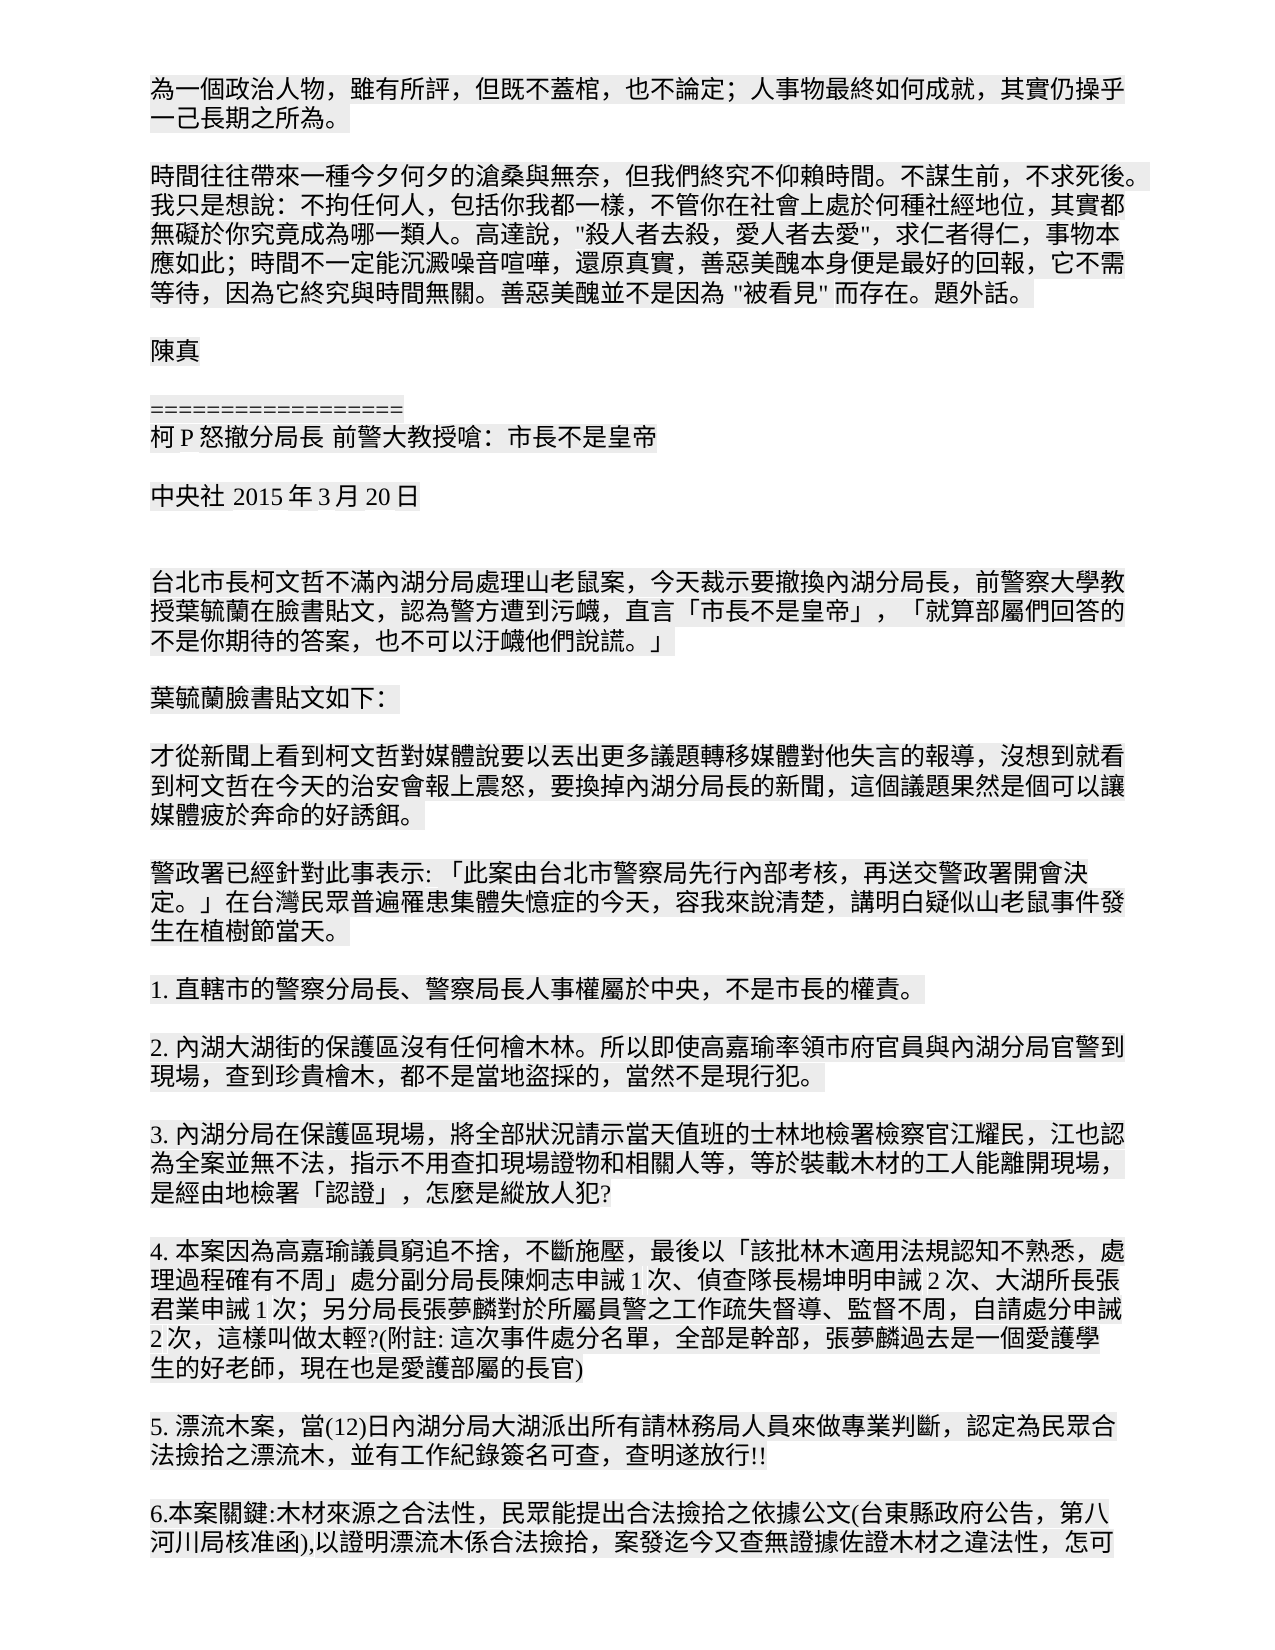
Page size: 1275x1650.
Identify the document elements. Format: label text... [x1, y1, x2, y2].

text 前台大雲林分院的院長 (後來回總院當副院長)，就是現在的台北市衛生局長黃世傑醫師。與之共事那幾年，我經常在全院的通訊組群上唱他的反調。比方說有一次，他發信給全院員工說，門診量創新高，值得慶賀。我公開回應說，門診病患人數創新高有什麼值得慶賀？我諷刺說，如果再多來一些天災人禍，或是各種公衛狀況污染得再更嚴重一些，保證門診量一定會再創新高。 那幾年，常有院內同事及院外的醫界師長們跑來跟我關切說，他是院長耶，你怎麼可以對他公開這樣講話？你這樣不是很危險嗎？台大會不對對你做什麼處分？經常有人會問我諸如這樣一些問題。我都會跟他們說，我不公開批評，難道是要我背後私下罵人嗎？而且，他是院長沒錯，但我跟他一樣，吃的都是公家糧，領的是納稅人的錢，我並不是跟院長領薪水。而且，台大醫院不是最喜歡強調其核心價值就是 "正直誠信" 四個字嗎？我的言行不也只是基於這樣一種價值？應該表揚我發揚台大醫院的精神才對，而不是企圖要我閉嘴，要我乖順服從。我又不是小學生，我更不是在當兵吧？難道院長講的話視同軍令如山不得有異議？ 記得剛返國上班時，院內主管對我的一些指陳與批評似乎都很不爽 (比方說我曾批評所謂院內消毒工作之虛應故事，院內廁所內竟然連個洗手乳都沒有，牆上卻貼滿鼓勵洗手的標語)，但後來大多數主管卻跟我成為好朋友，因為他們大概也聽我批評聽習慣了，知道我沒惡意，純粹就事論事。黃世傑院長更是從來不曾因為我的 "忤逆犯上" (套用柯大帥的思維) 而對我有任何不好的對待，反而對我還挺友善。在台大那幾年，其實也是我一生過得最愉快的一段行醫生涯，因為各科同事們都很友善。 台灣社會，每天如雷貫耳全是柯大帥的新聞，想要耳根清淨都很難。蠢話講個不停，而且動不動就震怒暴怒、狂幹狂罵，錯的罵，對的也罵，趾高氣昂，亂罵一堆，不把他人當人子看。他似乎以為自己不是在當市長，而是在幹軍閥，據地為王，把同事當奴才家臣看。他難道不知道，他跟他的同事們全領的是納稅人的錢，而不是大夥跟柯大帥領薪水。所謂政府，就是一群僕人，事有分工，各有權責，而非唯我獨尊，一人號令天下。但此人卻滿腦子 "我是王"、"惹恁爸不爽就把你幹掉、就要你死"之類的封建思維。其實，就算私人企業也不該允許這種大帥式的囂張言行與作為。 一個人如果真的很聰明，聰明到比方說像愛因斯坦那樣，也許真的很難忍受愚蠢之事也說不定，那麼，偶而罵兩句倒也無可厚非。但柯先生卻剛好相反，理歪氣壯，毫無病識感；比誰都笨，卻比誰都囂張；對自己一無所知的事，往往也能把無知當勇氣，把愚蠢當熱情，大發厥詞。 有情緒是好事。沒有情緒，哪來熱情？重點是，膽子如果比腦子大，情緒內分泌如果總是跑得比大腦神經傳導還要快，那就是一種災難。最近柯大帥演的這一齣什麼 "我不是秦二世" 便是一例；像個黑社會似的，瞬間暴怒拍桌，當場七幹六譙， "拔掉" 警分局長，但警分局長有錯嗎？究竟是不是漂流木都還不清楚，柯大帥的情緒內分泌指數卻能馬上狂飆破表，狂罵一通。 這不叫嫉惡如仇。在你 "嫉" 之前，總得該有點起碼的大腦先確定一下它確實是 "惡"，再來 "嫉" 也不遲。亂嫉一通，只是驕縱反智的特徵。 而且，所謂 "打鐵總得自身要有幾分硬"。你可以根據某種原則，強硬行事，要求他人，但你總得自己先做到這些原則吧？但柯先生卻完全不是這樣。他極度嚴以待人，特別是嚴苛對待他所蔑視的 "屬下" 或社會地位比他低的所謂 "一般人"，但卻十分寬以待己，對自己非常寬容。別人犯錯一次，"我就要你死"，但自己犯下同樣的錯誤無數次，卻依然笑呵呵，對自己依舊很滿意。若以其行事標準來仲裁，像柯大帥這樣一種驕縱反智、膽子比腦子大、嘴巴比思考快上一百倍的員工，老早不知道應該開除幾百次了。 更糟糕的並不止於柯先生對待人我的雙重標準，更在於他總是根據個人好惡設定行事 "標準"，而不是根據普遍皆能成立的情理法乃至普世原則。比方說，他討厭愛國同心會，就鎖定他們為目標，揚言該團體若再出現粗暴言行則開除警察首長。若依這樣的標準，那他第一個就應該先譴責那些侵佔與破壞公署、完全目無法紀、粗暴言行不斷的所謂學運以及無數的 "抗爭"。後者之所以能獲得 "另眼相看"，無非就是因為政治正確。但法律之為物，只應看其行為本身，而不是先看它的訴求是否政治正確再來決定是否違法。 再舉個例，柯的廉政口號也一樣十分可議。比方說，他在台大醫院之私設帳戶，跟廠商之間的關係就是不折不扣的利益輸送，並且藉此私設帳戶便宜行事，連 "洗錢" 這種字眼都能公然寫成白紙黑字，由此可見其行事作風一點都不循規蹈矩，既不合法，更不道德。醫生和廠商之間的分寸 (就如同執政者和廠商之間應有的分寸一樣)，在他眼裏，似乎不值得一顧。 他老是說要SOP (雖然這是很智障的做事原則)，但醫生和廠商之間可以有這種私設帳戶的SOP嗎？柯先生的所謂SOP，其實就是：我自己喜歡怎麼做都可以，我不需要接受制約，因為我是全天下最聰明的人；但我叫你怎麼做，你就必須照我說的做，否則就是存心要惹我生氣，我就會要你死。 另外，他總是喜歡擺出一副正直誠信、信守諾言的模樣。但他真的是這樣嗎？當然不是。比方說，選前信誓旦旦說輔選團隊絕不會任用，但選後卻一一論功行賞，雞犬昇天，全賞了官做，有些還是肥缺，例如悠遊卡公司董事長。再比方說，選舉時，他明知是自己人惡搞、炒作所謂竊聽事件，但他卻硬是故意要誣賴連勝文；比方說，他明明早就查出洩露選戰會議公文的內賊，但卻照樣誣賴連勝文竊聽，大肆抹黑炒作。對於此種卑劣作為，不但有沒有一句道歉，更無絲毫羞恥之心。勝選之後，他呼籲大家要 "向前看"，過去的事就不用再提了。 一個人可以輸可以贏，但要磊落，不能卑鄙，不能把奧步當成正常手段。這就是自稱酷吏的柯文哲先生的處事方式。我看不出裏頭有任何令人景仰的良善用心及道德一致性；我只看到卑鄙。 當然，有什麼樣的支持者，就會有什麼樣的公眾人物；眾人的品味，決定了政治人物的普遍水平。今天假若是國民黨人犯下這樣一堆荒唐錯誤與卑鄙行為，你能想像他將會受到什麼樣的撻伐攻擊。 柯之支持者其實應該認清一件事：你若真的支持某個政治人物或運動，那就應該更加嚴格看待其作為之良善與否才對，而不是反而百般包庇縱容，甚至把僕人當主子看，任其作威作福，囂張跋扈。 柯自稱酷吏，但他實在配不上 "酷吏" 這兩個字；他只是唯我獨尊，為所欲為，蔑視公眾原則，蔑視所有凡是他認為智商和社會地位 "不如他" 的人。我倒是認識一位酷吏。大家都說他很苛，但就我的了解，他其實對人對事一點也不苛，他只是行事正直，思慮嚴謹，力求完美。我已二十幾年不再投票給民進黨，這二十幾年之中，只有一次例外；我不但投票給這位 "酷吏"，而且還幫他寫文宣選省長，每天下班就跑去幫他發傳單。這個人叫陳定南。陳定南所訂下的行事標準不是他自己發明的，而只是一些基本原則。但他自己比誰做得更徹底。比方說他嚴禁特權，甚至連他自己家人遇到連假要買火車票，都得跟我們一樣凌晨跑去排隊搶票。 陳定南與柯文哲，恰恰是政壇上兩個乍看相似其實迥然有異的例子。一個言行粗暴反智、惡形惡狀，唯我獨尊，像個土軍閥；一個良善正直，思慮周密嚴謹，自律甚嚴。 記得有一年，大約是1992-3年左右吧，台大醫學院前院長李鎮源發起 "廢除刑法一百條" 的活動，藉著抵制與干擾國慶閱兵的行動，在台大醫院門口發起靜坐抗爭，被警察團團圍住。大夥席地而坐，手勾著手，等待被驅離。陳定南當時就坐在我旁邊。夜裏，警察沒啥動靜。風雨前的寧靜。一時沒事，我就和陳定南聊起天來。我問他，"聽說你鞋子穿到破洞見底了還在穿，是真的嗎？" 他一聽哈哈大笑說沒有啦。我之所以有此一問是因為，有一次群眾在街上圍堵陳定南，抗議他某個政策。混亂之中，陳定南連皮鞋都掉了。群眾之中有人撿起皮鞋，發現它已經磨損到穿洞見底了。有人說，"哇，陳縣長還真節省，鞋子穿成這樣還在穿"，清廉應該不是喊假的。 這是二十幾年前的事了，是否真有此事，我也沒法證實。很多人與事是這樣，在當下你是看不清楚的，隨著時光流逝，渣滓沉澱，人事物的真實樣貌輪廓方才逐漸清晰；於是我們這才恍然大悟，原來有個值得尊敬的人物，其實曾經就在我們身邊，在我們眼前，但我們卻不一定能及時看到他的存在。 另一方面，倒也有這樣一些人，身上掛個進步招牌，喊些民主人權的口號，行事猥瑣，用心卑劣，鎂光燈下卻光鮮亮麗，威風八面，好大的官威學威醫威等等，但隨著時間一點一滴地剝落，我們也越發能清楚看見其猥瑣與微不足道。我絕不是說柯先生就是屬於這一類的人；老實說，比起政壇上、運動上或市面上諸多敗類，他算是個清流之士了。我對他做為一個政治人物，雖有所評，但既不蓋棺，也不論定；人事物最終如何成就，其實仍操乎一己長期之所為。 時間往往帶來一種今夕何夕的滄桑與無奈，但我們終究不仰賴時間。不謀生前，不求死後。我只是想說：不拘任何人，包括你我都一樣，不管你在社會上處於何種社經地位，其實都無礙於你究竟成為哪一類人。高達說，"殺人者去殺，愛人者去愛"，求仁者得仁，事物本應如此；時間不一定能沉澱噪音喧嘩，還原真實，善惡美醜本身便是最好的回報，它不需等待，因為它終究與時間無關。善惡美醜並不是因為 "被看見" 而存在。題外話。 陳真 ================== 柯P怒撤分局長 前警大教授嗆：市長不是皇帝 中央社 2015年3月20日 台北市長柯文哲不滿內湖分局處理山老鼠案，今天裁示要撤換內湖分局長，前警察大學教授葉毓蘭在臉書貼文，認為警方遭到污衊，直言「市長不是皇帝」，「就算部屬們回答的不是你期待的答案，也不可以汙衊他們說謊。」 葉毓蘭臉書貼文如下： 才從新聞上看到柯文哲對媒體說要以丟出更多議題轉移媒體對他失言的報導，沒想到就看到柯文哲在今天的治安會報上震怒，要換掉內湖分局長的新聞，這個議題果然是個可以讓媒體疲於奔命的好誘餌。 警政署已經針對此事表示: 「此案由台北市警察局先行內部考核，再送交警政署開會決定。」在台灣民眾普遍罹患集體失憶症的今天，容我來說清楚，講明白疑似山老鼠事件發生在植樹節當天。 1. 直轄市的警察分局長、警察局長人事權屬於中央，不是市長的權責。 2. 內湖大湖街的保護區沒有任何檜木林。所以即使高嘉瑜率領市府官員與內湖分局官警到現場，查到珍貴檜木，都不是當地盜採的，當然不是現行犯。 3. 內湖分局在保護區現場，將全部狀況請示當天值班的士林地檢署檢察官江耀民，江也認為全案並無不法，指示不用查扣現場證物和相關人等，等於裝載木材的工人能離開現場，是經由地檢署「認證」，怎麼是縱放人犯? 4. 本案因為高嘉瑜議員窮追不捨，不斷施壓，最後以「該批林木適用法規認知不熟悉，處理過程確有不周」處分副分局長陳炯志申誡1次、偵查隊長楊坤明申誡2次、大湖所長張君業申誡1次；另分局長張夢麟對於所屬員警之工作疏失督導、監督不周，自請處分申誡2次，這樣叫做太輕?(附註: 這次事件處分名單，全部是幹部，張夢麟過去是一個愛護學生的好老師，現在也是愛護部屬的長官) 5. 漂流木案，當(12)日內湖分局大湖派出所有請林務局人員來做專業判斷，認定為民眾合法撿拾之漂流木，並有工作紀錄簽名可查，查明遂放行!! 6.本案關鍵:木材來源之合法性，民眾能提出合法撿拾之依據公文(台東縣政府公告，第八河川局核准函),以證明漂流木係合法撿拾，案發迄今又查無證據佐證木材之違法性，怎可現行犯逮捕!! 5.民代做秀，但是不可以踐踏公權力，更不可以把公務員當成做秀的道具。高嘉瑜記者會說"一級木"民眾是不能撿拾，但依行政院農委會100年6月27日修正『處理天然災害漂流木應注意事項』第三點(七)，已開放無註記，烙印之一級木供當地民眾自由撿拾(所謂自由撿拾，即毋須登記就可自行帶走),議員自己搞不清楚上記修正規定，就大放厥詞，污蔑警察。 6.市長不是皇帝。就算部屬們回答的不是你期待的答案，也不可以汙衊他們說謊。柯市長因高議員提供給他的相片，誤判案件，再來個震怒撤換分局長的戲碼，是明智之舉嗎? =============== 檜木當漂流木 柯文哲：我不是秦二世 中央社 – 2015年3月20日 （中央社台北20日電） 台北市內湖區山老鼠案，媒體報導，內湖分局長張夢麟指一張樹木橫切面的照片說「那是不是漂流木？」，台北市長柯文哲震怒要「把他拔掉」。柯文哲下午說，「我不是秦二世，OK」。 報導指出，柯文哲在治安會報上拿著一張拍攝樹木橫切面照片，質問張夢麟「那是不是漂流木？」，張夢麟回答「林務局說那是漂流木」。柯文哲聞言大怒，當場指著台北市警察局長邱豐光，連喊兩次「邱豐光」、「把他拔掉！」。 關於區公所懲處名單部分，柯文哲表示，台北市民政局已擬一份懲處名單，但他不滿意，要求退回再寫。首先，區公所有關此事者皆一條鞭拔除主管職務，區公所區長撤換掉。 柯文哲說，自己是外科醫生，所以只看結果好或不好，所以每個局處長要去處理，他對內湖區公所一事只有四個評語「無法無天」，太離譜了，怎麼會發生這件事情。 =========== 漂流木案自己打臉？ 柯飆罵拔官又喊卡 TVBS 2015年3月20日 作者： 林閔榛 台北市議員高嘉瑜，指控內湖分局長張夢麟疑似縱放盜採林木嫌犯，讓市長柯文哲氣炸了，在治安會報上大發雷霆，當著全北市分局長的面，裁示要「拔掉」張夢麟拔掉!張夢麟事後語氣激動的表示，他完全相信同仁的清白，也尊重市府的決定。 同一天大逆轉，柯文哲認為「山老鼠」認定有爭議，要市警局長邱豐光轉達警政署，撤換內湖分局長的人事案要先喊卡，到士林地檢偵結後再做處理。 台北市長柯文哲：「如果你要在我面前說，你認為這是漂流木，那讓我想起一個故事，秦朝指鹿為馬的故事，簡單來講，我不是秦二世，那就換下來吧！我對內湖區公所那件事，我的評語只有4個字，無法無天。會不會擔心還有下一波的人事異動？你放心好了，等著升官的人多的是。」 都過了好幾個小時餘怒未消，同一天一大早，柯文哲在市府治安會報上拿著一張照片質問內湖分局長張夢麟，「是漂流木嗎？」，張夢麟回答林務局判斷是，瞬間點燃柯文哲怒火，認為是分局長無法分辨，大吼「立刻把你換掉、拔掉」，市警局長邱豐光在一旁點頭稱是。 張夢麟：「我相信我們全分局都很清白，我尊重市政府的決定。」 沒想到一天都還沒結束，峰迴路轉，柯文哲早上發飆傍晚讀報告，認為漂流木還是盜伐確實有爭議。柯文哲幕僚強調靜待偵結，再進一步處理人事。 [150, 75, 1125, 1558]
